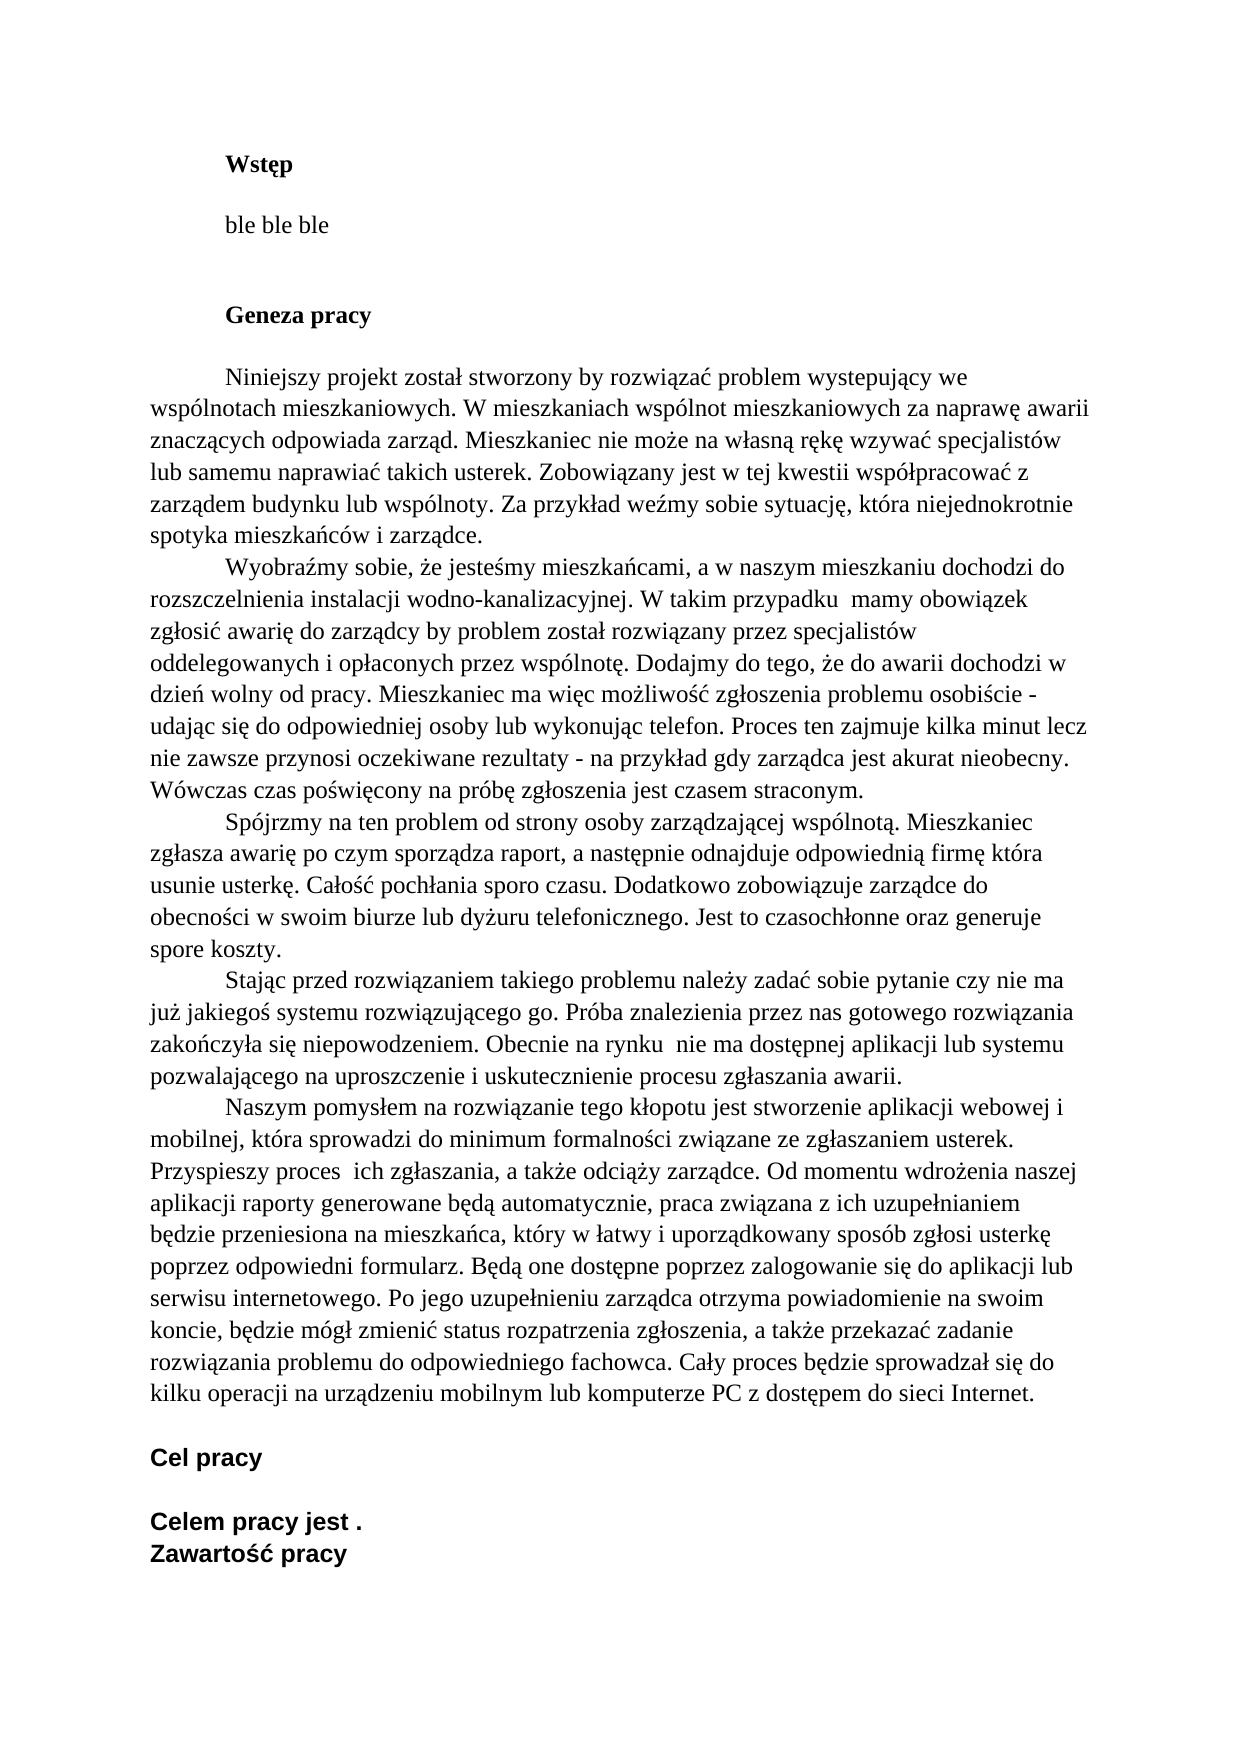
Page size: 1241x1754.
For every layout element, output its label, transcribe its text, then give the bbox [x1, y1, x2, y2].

text ble ble ble [150, 211, 1091, 239]
text Niniejszy projekt został stworzony by rozwiązać problem wystepujący we wspólnotach mieszkaniowych. W mieszkaniach wspólnot mieszkaniowych za naprawę awarii znaczących odpowiada zarząd. Mieszkaniec nie może na własną rękę wzywać specjalistów lub samemu naprawiać takich usterek. Zobowiązany jest w tej kwestii współpracować z zarządem budynku lub wspólnoty. Za przykład weźmy sobie sytuację, która niejednokrotnie spotyka mieszkańców i zarządce. [150, 363, 1091, 549]
text Spójrzmy na ten problem od strony osoby zarządzającej wspólnotą. Mieszkaniec zgłasza awarię po czym sporządza raport, a następnie odnajduje odpowiednią firmę która usunie usterkę. Całość pochłania sporo czasu. Dodatkowo zobowiązuje zarządce do obecności w swoim biurze lub dyżuru telefonicznego. Jest to czasochłonne oraz generuje spore koszty. [150, 808, 1091, 962]
text Cel pracy [150, 1443, 1091, 1471]
text Geneza pracy [150, 302, 1091, 329]
text Naszym pomysłem na rozwiązanie tego kłopotu jest stworzenie aplikacji webowej i mobilnej, która sprowadzi do minimum formalności związane ze zgłaszaniem usterek. Przyspieszy proces ich zgłaszania, a także odciąży zarządce. Od momentu wdrożenia naszej aplikacji raporty generowane będą automatycznie, praca związana z ich uzupełnianiem będzie przeniesiona na mieszkańca, który w łatwy i uporządkowany sposób zgłosi usterkę poprzez odpowiedni formularz. Będą one dostępne poprzez zalogowanie się do aplikacji lub serwisu internetowego. Po jego uzupełnieniu zarządca otrzyma powiadomienie na swoim koncie, będzie mógł zmienić status rozpatrzenia zgłoszenia, a także przekazać zadanie rozwiązania problemu do odpowiedniego fachowca. Cały proces będzie sprowadzał się do kilku operacji na urządzeniu mobilnym lub komputerze PC z dostępem do sieci Internet. [150, 1093, 1091, 1407]
text Zawartość pracy [150, 1539, 1091, 1567]
text Wyobraźmy sobie, że jesteśmy mieszkańcami, a w naszym mieszkaniu dochodzi do rozszczelnienia instalacji wodno-kanalizacyjnej. W takim przypadku mamy obowiązek zgłosić awarię do zarządcy by problem został rozwiązany przez specjalistów oddelegowanych i opłaconych przez wspólnotę. Dodajmy do tego, że do awarii dochodzi w dzień wolny od pracy. Mieszkaniec ma więc możliwość zgłoszenia problemu osobiście - udając się do odpowiedniej osoby lub wykonując telefon. Proces ten zajmuje kilka minut lecz nie zawsze przynosi oczekiwane rezultaty - na przykład gdy zarządca jest akurat nieobecny. Wówczas czas poświęcony na próbę zgłoszenia jest czasem straconym. [150, 553, 1091, 803]
text Stając przed rozwiązaniem takiego problemu należy zadać sobie pytanie czy nie ma już jakiegoś systemu rozwiązującego go. Próba znalezienia przez nas gotowego rozwiązania zakończyła się niepowodzeniem. Obecnie na rynku nie ma dostępnej aplikacji lub systemu pozwalającego na uproszczenie i uskutecznienie procesu zgłaszania awarii. [150, 966, 1091, 1089]
text Wstęp [150, 150, 1091, 178]
text Celem pracy jest . [150, 1507, 1091, 1535]
